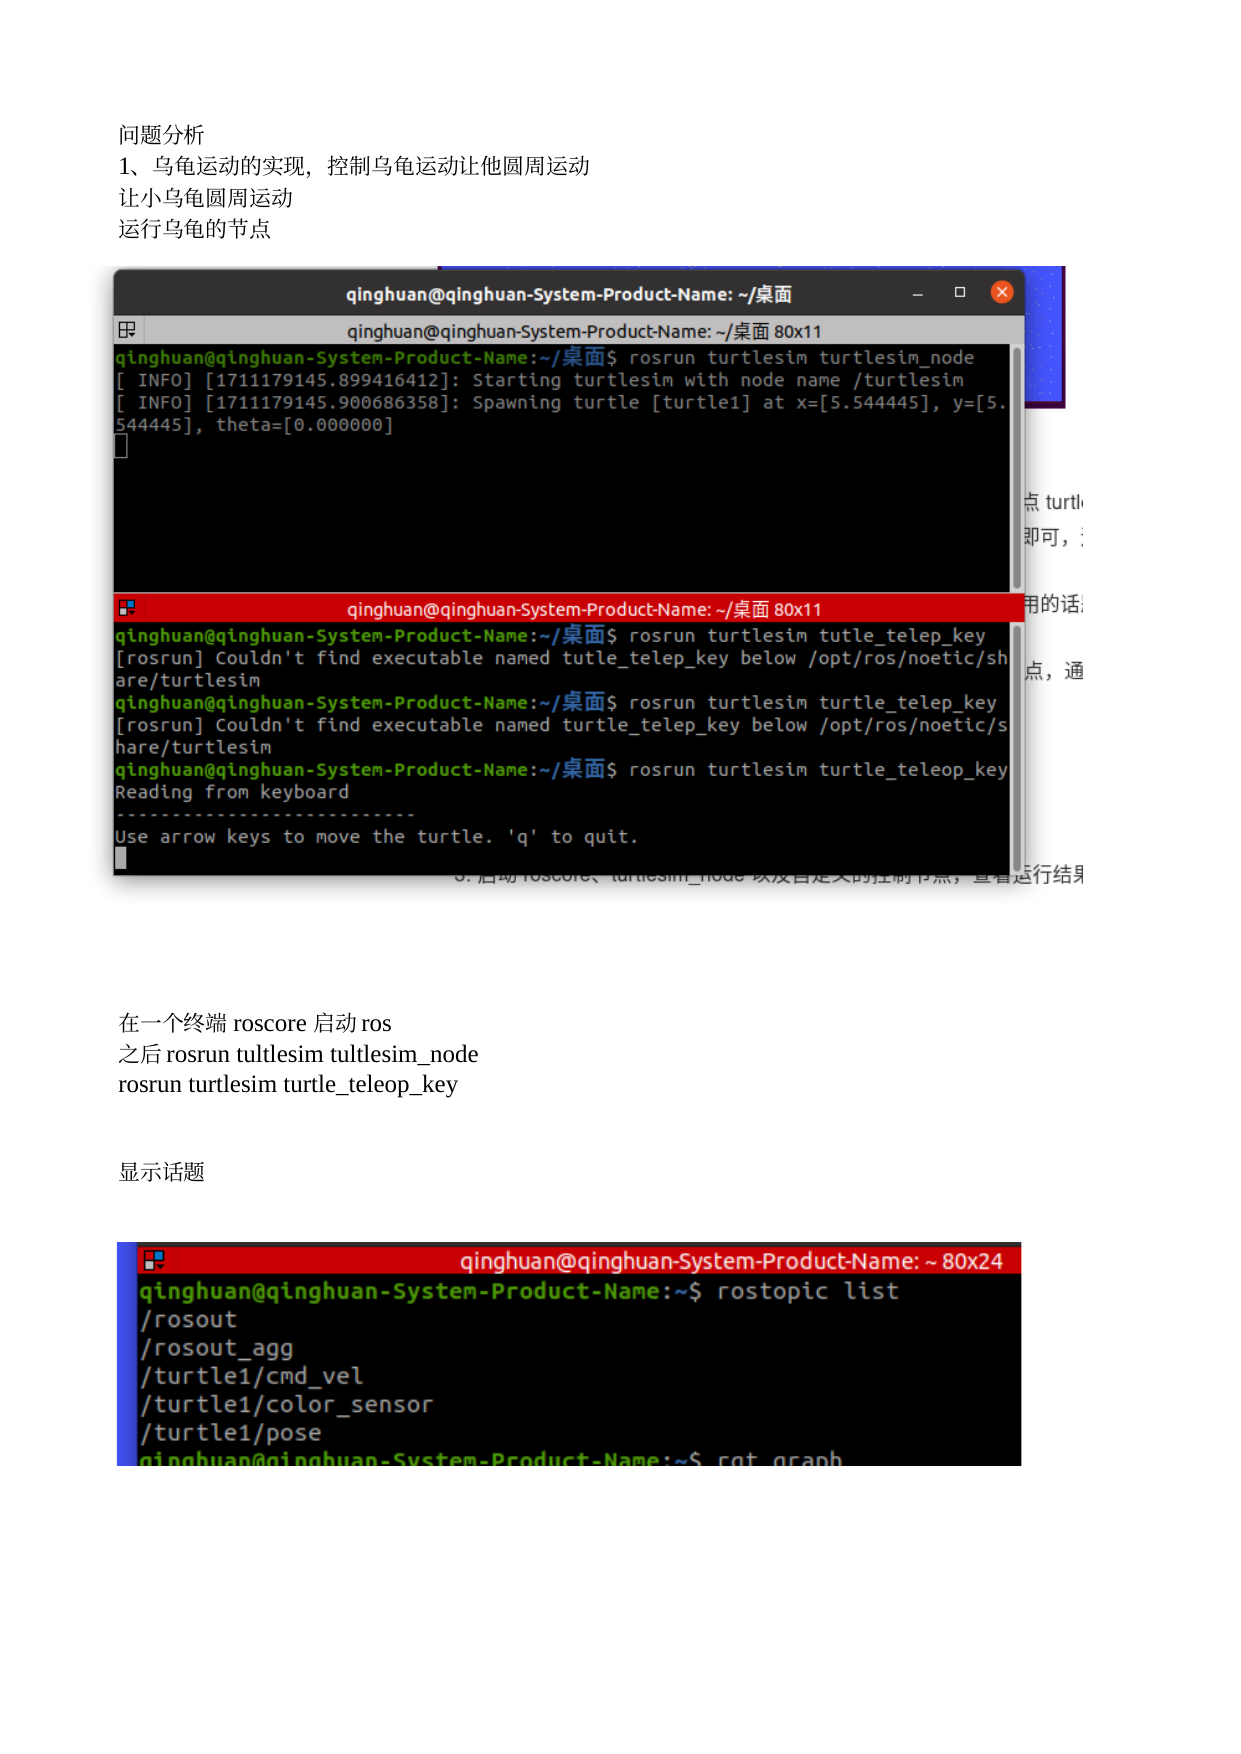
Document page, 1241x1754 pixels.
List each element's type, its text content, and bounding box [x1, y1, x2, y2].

text 1、乌龟运动的实现，控制乌龟运动让他圆周运动 [118, 149, 1122, 181]
picture [78, 266, 1083, 920]
picture [116, 1242, 1022, 1466]
text 问题分析 [118, 118, 1122, 149]
text rosrun turtlesim turtle_teleop_key [118, 1069, 1122, 1098]
text 运行乌龟的节点 [118, 212, 1122, 244]
text 让小乌龟圆周运动 [118, 181, 1122, 212]
text 在一个终端 roscore 启动ros [118, 1006, 1122, 1038]
text 显示话题 [118, 1155, 1122, 1187]
text 之后rosrun tultlesim tultlesim_node [118, 1038, 1122, 1069]
